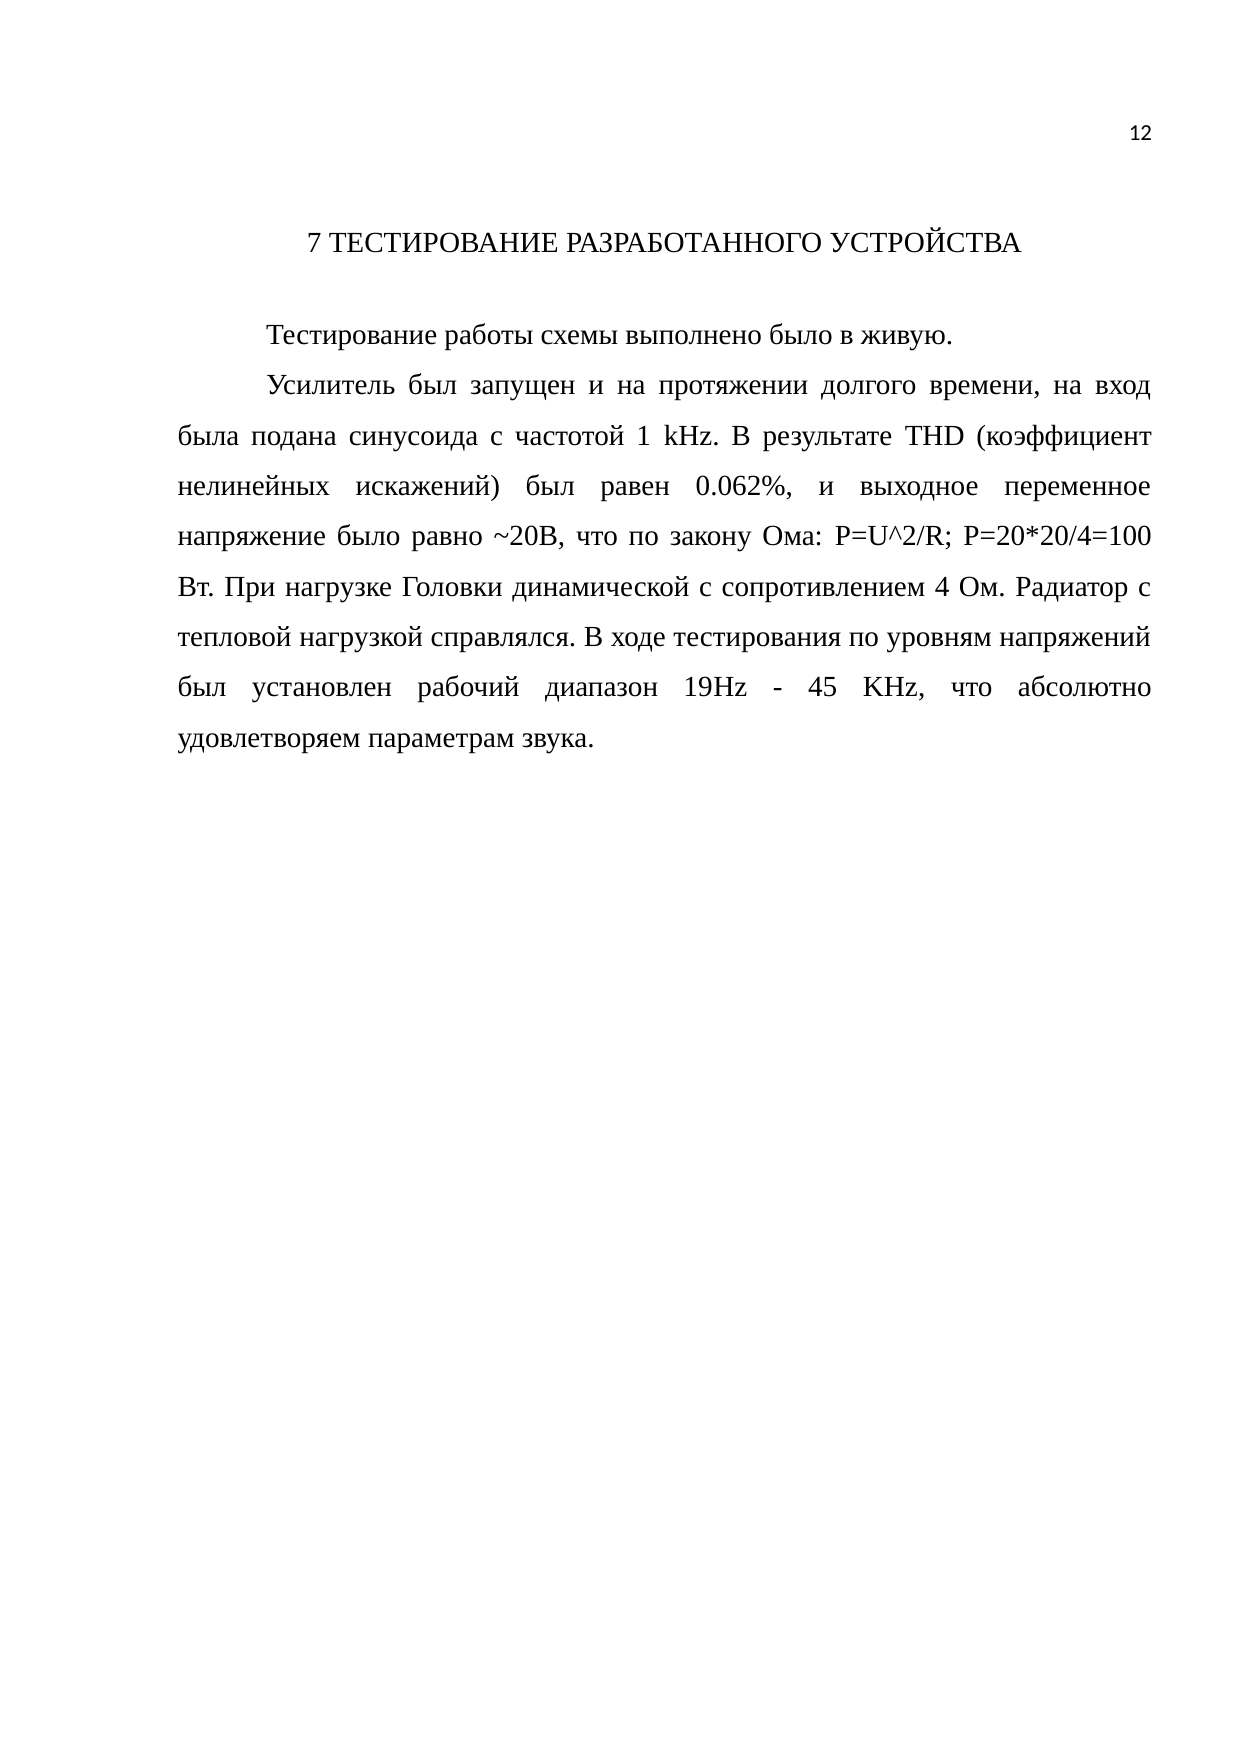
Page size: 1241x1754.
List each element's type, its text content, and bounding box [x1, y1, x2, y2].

text Тестирование работы схемы выполнено было в живую. [177, 317, 1152, 351]
subtitle 7 ТЕСТИРОВАНИЕ РАЗРАБОТАННОГО УСТРОЙСТВА [177, 226, 1152, 259]
text Усилитель был запущен и на протяжении долгого времени, на вход была подана синусоида с частотой 1 kHz. В результате THD (коэффициент нелинейных искажений) был равен 0.062%, и выходное переменное напряжение было равно ~20В, что по закону Ома: P=U^2/R; P=20*20/4=100 Вт. При нагрузке Головки динамической с сопротивлением 4 Ом. Радиатор с тепловой нагрузкой справлялся. В ходе тестирования по уровням напряжений был установлен рабочий диапазон 19Hz - 45 KHz, что абсолютно удовлетворяем параметрам звука. [177, 367, 1152, 753]
